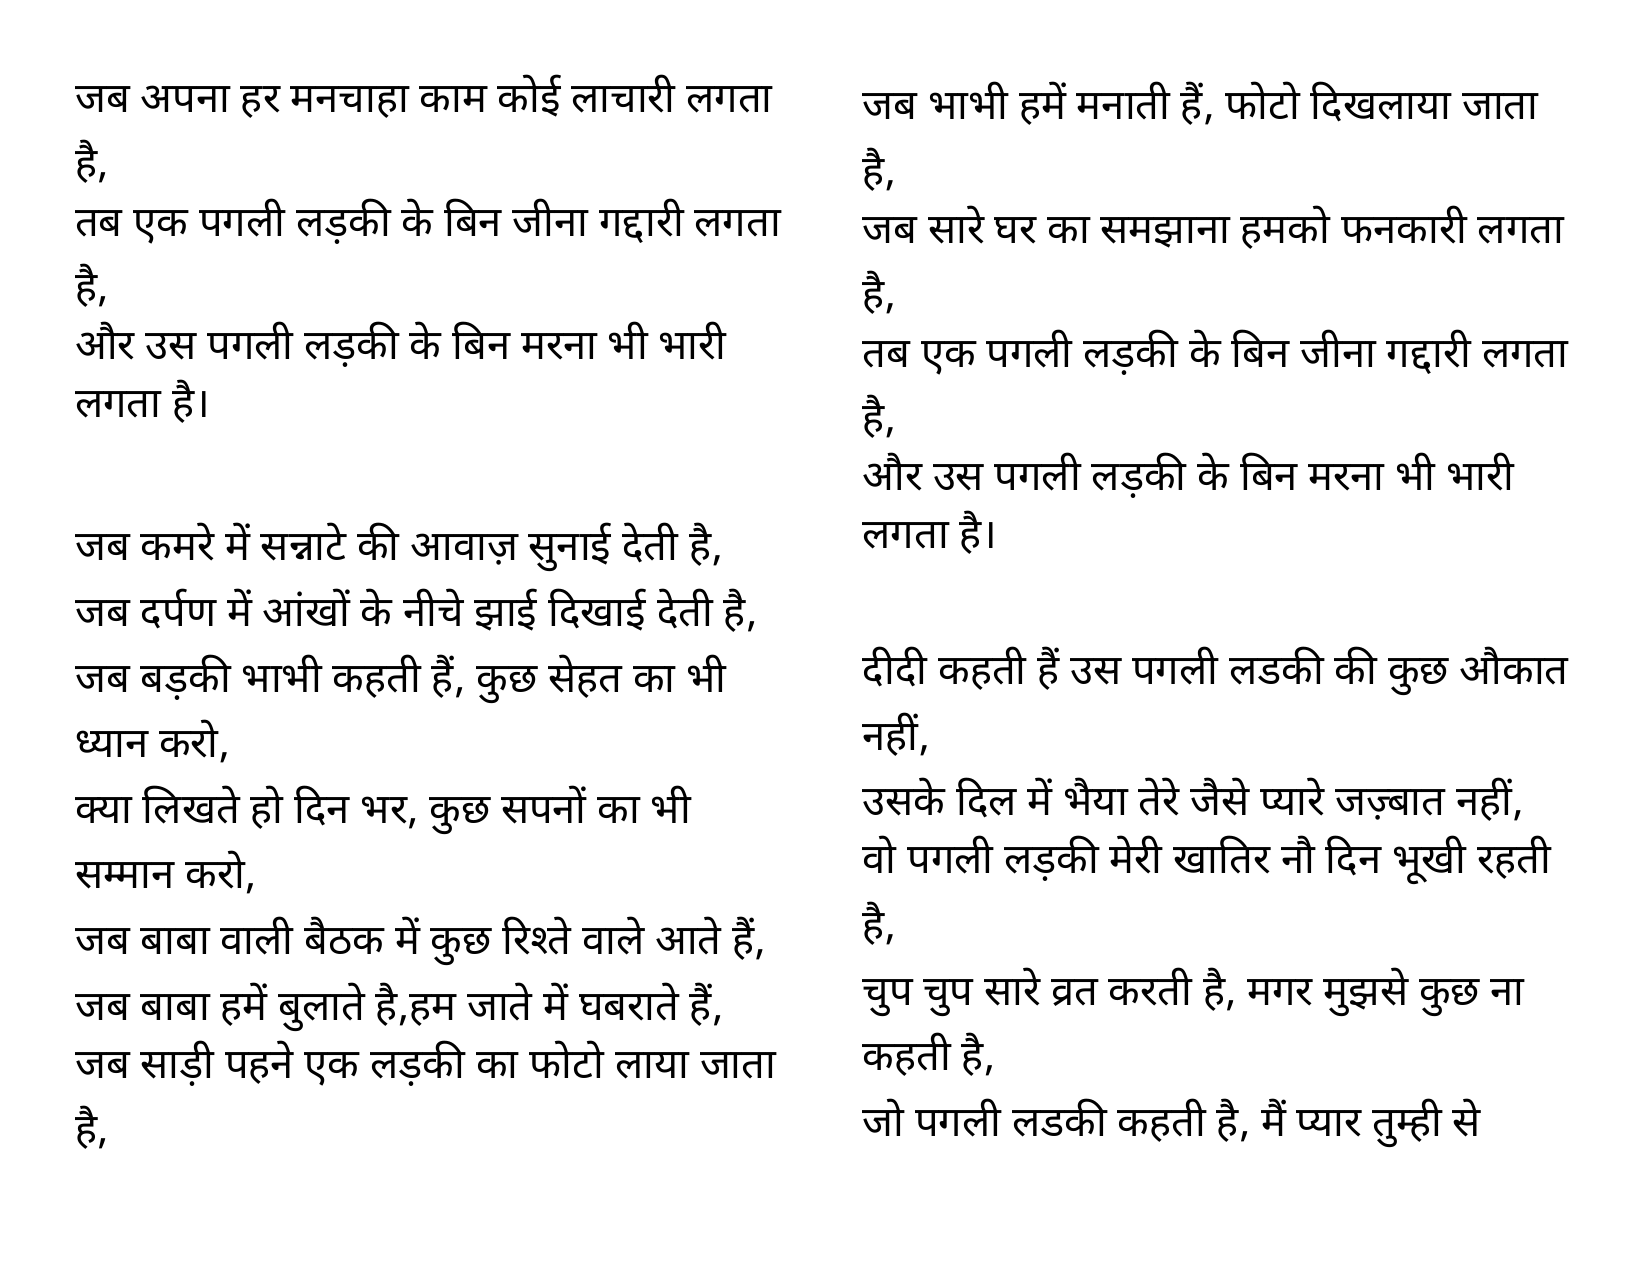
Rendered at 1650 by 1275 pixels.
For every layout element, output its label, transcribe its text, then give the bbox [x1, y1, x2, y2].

text जब कमरे में सन्नाटे की आवाज़ सुनाई देती है, जब दर्पण में आंखों के नीचे झाई दिखाई देती है, जब बड़की भाभी कहती हैं, कुछ सेहत का भी ध्यान करो, क्या लिखते हो दिन भर, कुछ सपनों का भी सम्मान करो, जब बाबा वाली बैठक में कुछ रिश्ते वाले आते हैं, जब बाबा हमें बुलाते है,हम जाते में घबराते हैं, जब साड़ी पहने एक लड़की का फोटो लाया जाता है, [75, 455, 787, 1161]
text जब अपना हर मनचाहा काम कोई लाचारी लगता है, तब एक पगली लड़की के बिन जीना गद्दारी लगता है, और उस पगली लड़की के बिन मरना भी भारी लगता है। [75, 75, 787, 435]
text दीदी कहती हैं उस पगली लडकी की कुछ औकात नहीं, उसके दिल में भैया तेरे जैसे प्यारे जज़्बात नहीं, वो पगली लड़की मेरी खातिर नौ दिन भूखी रहती है, चुप चुप सारे व्रत करती है, मगर मुझसे कुछ ना कहती है, जो पगली लडकी कहती है, मैं प्यार तुम्ही से [862, 586, 1575, 1153]
text जब भाभी हमें मनाती हैं, फोटो दिखलाया जाता है, जब सारे घर का समझाना हमको फनकारी लगता है, तब एक पगली लड़की के बिन जीना गद्दारी लगता है, और उस पगली लड़की के बिन मरना भी भारी लगता है। [862, 75, 1575, 566]
